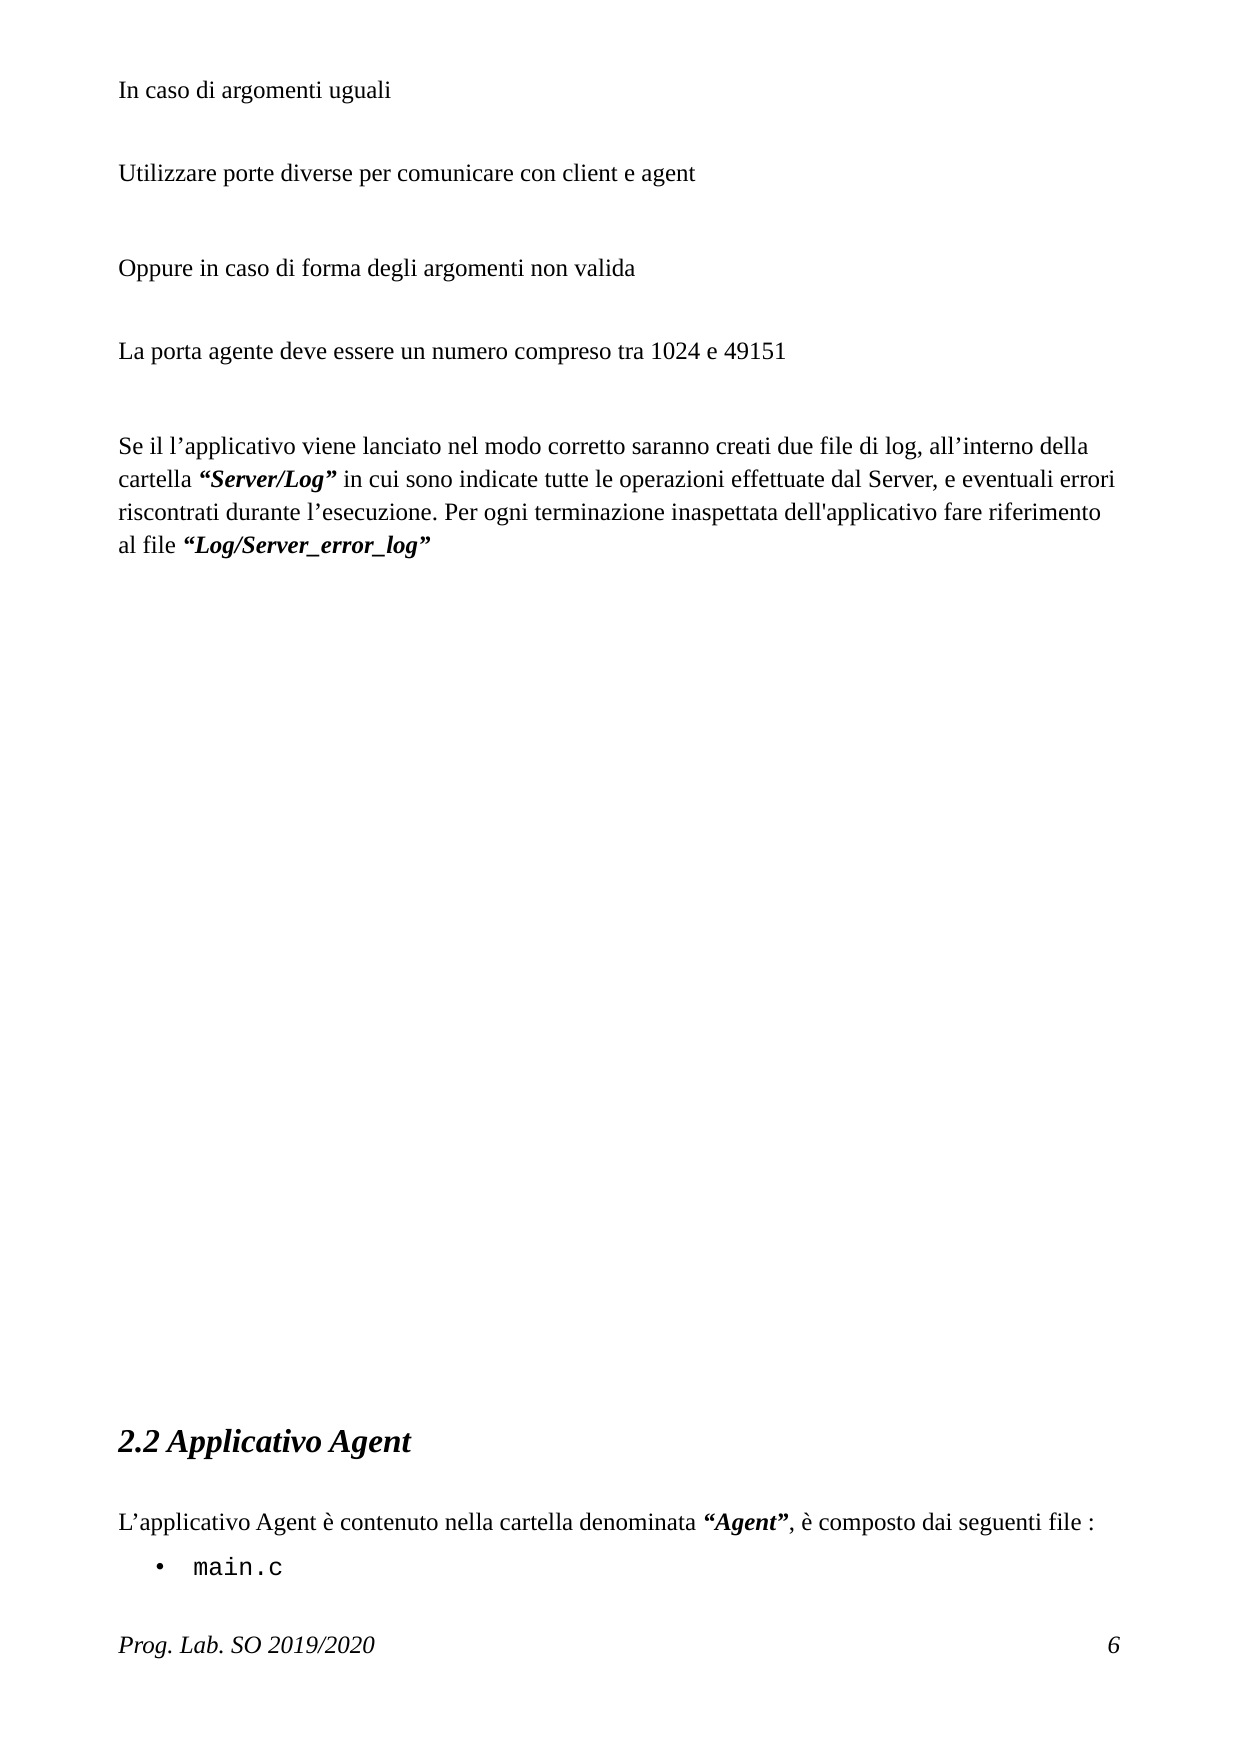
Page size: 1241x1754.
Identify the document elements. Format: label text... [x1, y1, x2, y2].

list main.c [156, 1555, 1122, 1583]
text Se il l’applicativo viene lanciato nel modo corretto saranno creati due file di log, all’interno della cartella “Server/Log” in cui sono indicate tutte le operazioni effettuate dal Server, e eventuali errori riscontrati durante l’esecuzione. Per ogni terminazione inaspettata dell'applicativo fare riferimento al file “Log/Server_error_log” [118, 431, 1122, 559]
subtitle 2.2 Applicativo Agent [118, 1421, 1122, 1460]
text L’applicativo Agent è contenuto nella cartella denominata “Agent”, è composto dai seguenti file : [118, 1507, 1122, 1536]
text Utilizzare porte diverse per comunicare con client e agent [118, 158, 1193, 187]
text La porta agente deve essere un numero compreso tra 1024 e 49151 [118, 336, 1193, 365]
text In caso di argomenti uguali [118, 75, 1122, 104]
text Oppure in caso di forma degli argomenti non valida [118, 253, 1122, 282]
